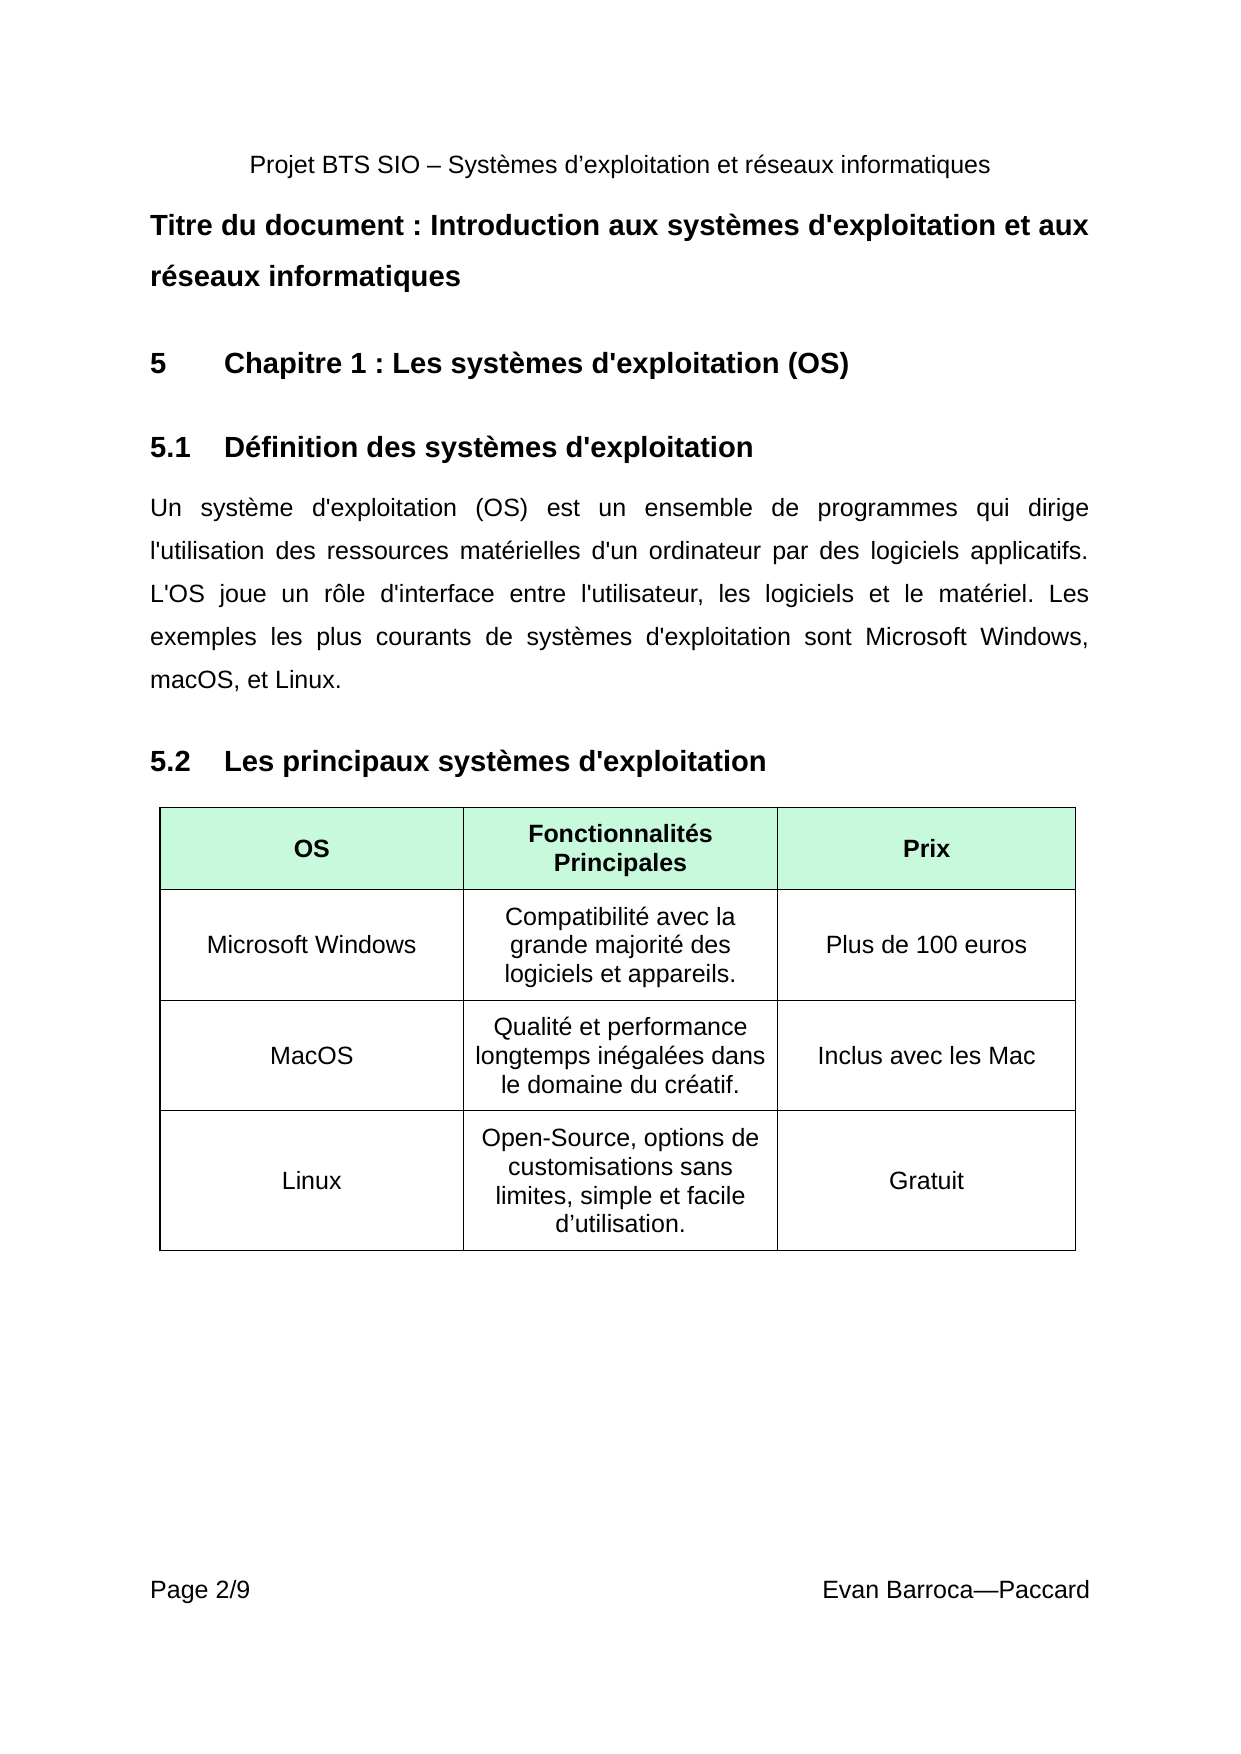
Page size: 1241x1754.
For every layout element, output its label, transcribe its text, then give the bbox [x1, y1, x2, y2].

table_header OS [161, 808, 463, 889]
subtitle Définition des systèmes d'exploitation [150, 430, 1091, 463]
subtitle Chapitre 1 : Les systèmes d'exploitation (OS) [150, 346, 1091, 380]
table_cell MacOS [161, 1001, 463, 1110]
subtitle Les principaux systèmes d'exploitation [150, 744, 1091, 777]
table_cell Qualité et performance longtemps inégalées dans le domaine du créatif. [464, 1001, 777, 1110]
table_header Fonctionnalités Principales [464, 808, 777, 889]
table_cell Open-Source, options de customisations sans limites, simple et facile d’utilisation. [464, 1111, 777, 1250]
table_cell Compatibilité avec la grande majorité des logiciels et appareils. [464, 890, 777, 999]
table_cell Inclus avec les Mac [778, 1001, 1075, 1110]
subtitle Titre du document : Introduction aux systèmes d'exploitation et aux réseaux informatiques [150, 208, 1091, 292]
table_cell Microsoft Windows [161, 890, 463, 999]
table_cell Linux [161, 1111, 463, 1250]
table_header Prix [778, 808, 1075, 889]
table_cell Plus de 100 euros [778, 890, 1075, 999]
table_cell Gratuit [778, 1111, 1075, 1250]
text Un système d'exploitation (OS) est un ensemble de programmes qui dirige l'utilisation des ressources matérielles d'un ordinateur par des logiciels applicatifs. L'OS joue un rôle d'interface entre l'utilisateur, les logiciels et le matériel. Les exemples les plus courants de systèmes d'exploitation sont Microsoft Windows, macOS, et Linux. [150, 493, 1091, 694]
